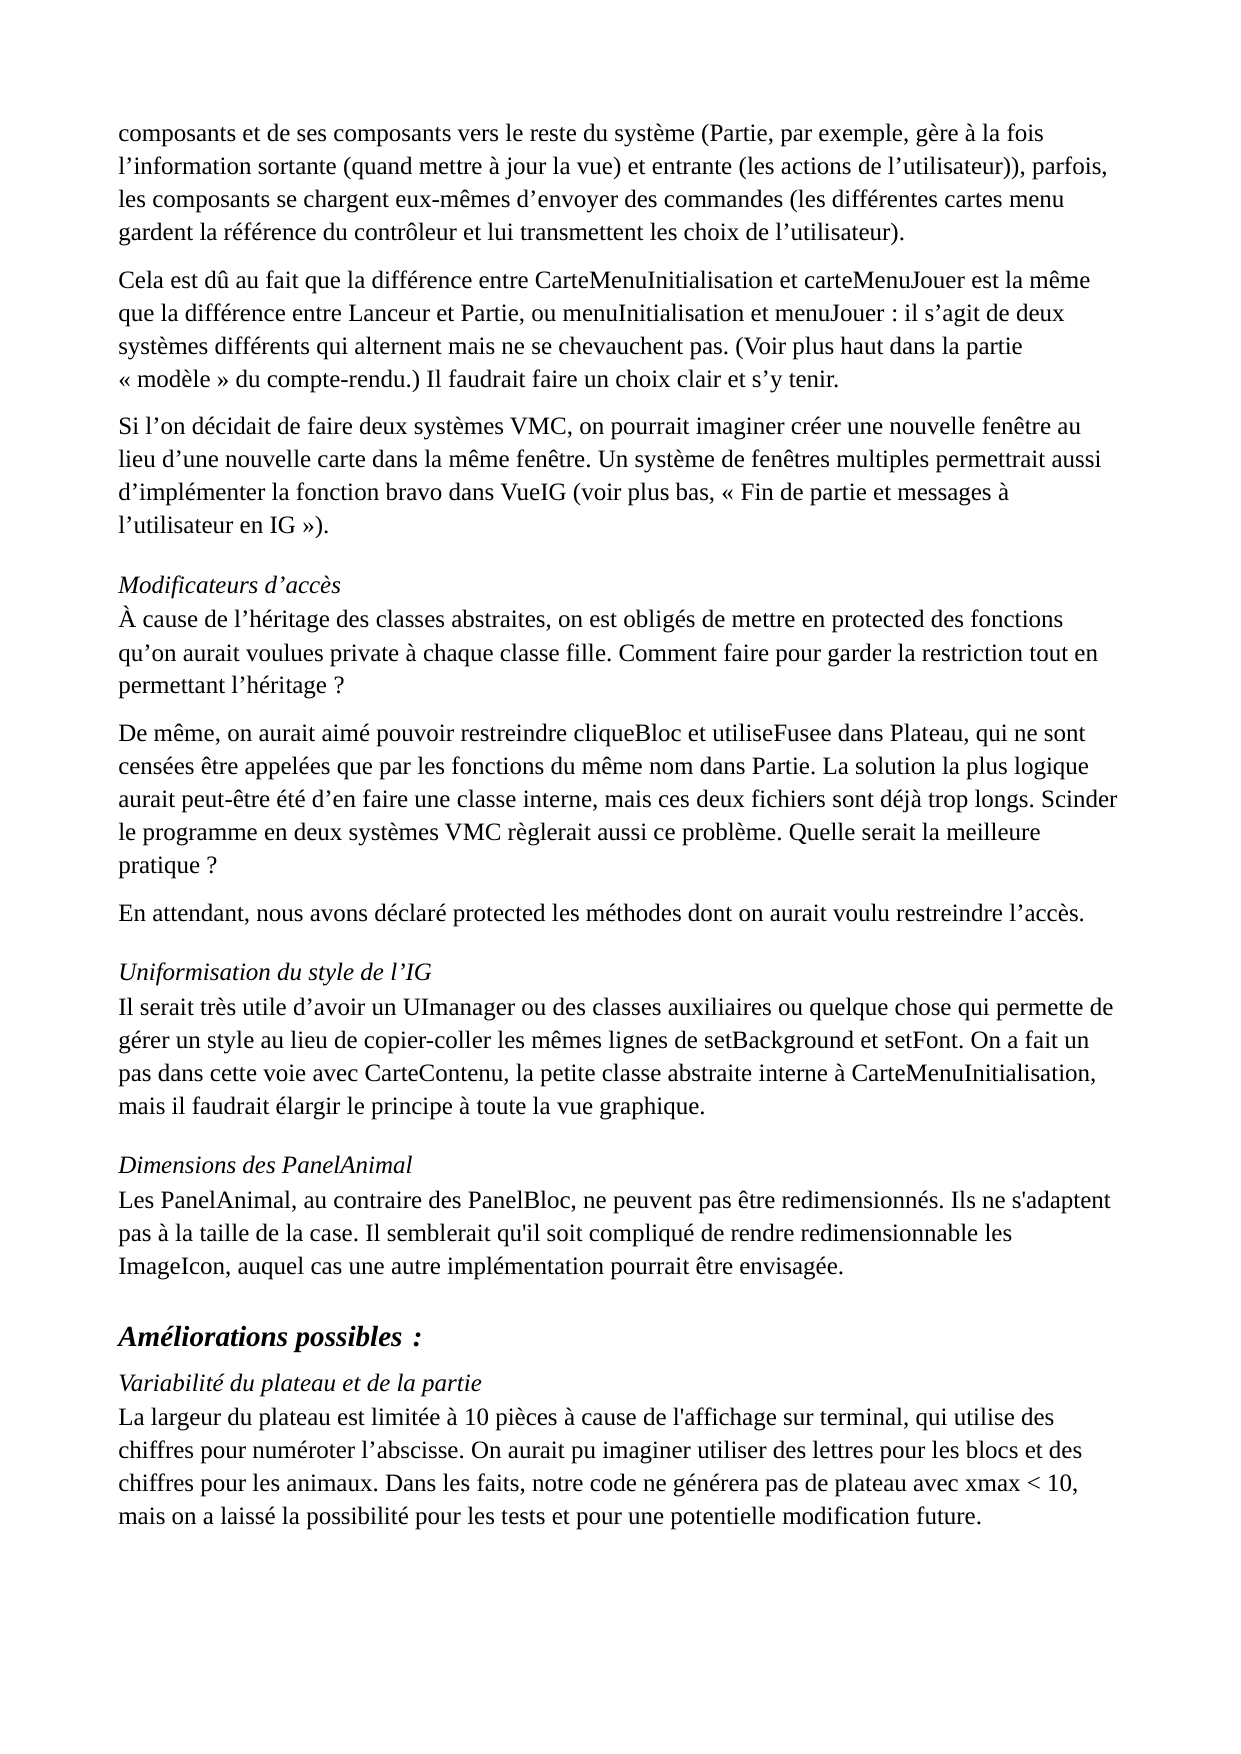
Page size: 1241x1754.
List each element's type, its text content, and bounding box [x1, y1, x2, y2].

text La largeur du plateau est limitée à 10 pièces à cause de l'affichage sur terminal, qui utilise des chiffres pour numéroter l’abscisse. On aurait pu imaginer utiliser des lettres pour les blocs et des chiffres pour les animaux. Dans les faits, notre code ne générera pas de plateau avec xmax < 10, mais on a laissé la possibilité pour les tests et pour une potentielle modification future. [118, 1402, 1122, 1530]
text À cause de l’héritage des classes abstraites, on est obligés de mettre en protected des fonctions qu’on aurait voulues private à chaque classe fille. Comment faire pour garder la restriction tout en permettant l’héritage ? [118, 604, 1122, 699]
text Les PanelAnimal, au contraire des PanelBloc, ne peuvent pas être redimensionnés. Ils ne s'adaptent pas à la taille de la case. Il semblerait qu'il soit compliqué de rendre redimensionnable les ImageIcon, auquel cas une autre implémentation pourrait être envisagée. [118, 1185, 1122, 1280]
subtitle Uniformisation du style de l’IG [118, 957, 1122, 986]
text En attendant, nous avons déclaré protected les méthodes dont on aurait voulu restreindre l’accès. [118, 898, 1122, 927]
text Si l’on décidait de faire deux systèmes VMC, on pourrait imaginer créer une nouvelle fenêtre au lieu d’une nouvelle carte dans la même fenêtre. Un système de fenêtres multiples permettrait aussi d’implémenter la fonction bravo dans VueIG (voir plus bas, « Fin de partie et messages à l’utilisateur en IG »). [118, 411, 1122, 539]
subtitle Modificateurs d’accès [118, 570, 1122, 599]
text Cela est dû au fait que la différence entre CarteMenuInitialisation et carteMenuJouer est la même que la différence entre Lanceur et Partie, ou menuInitialisation et menuJouer : il s’agit de deux systèmes différents qui alternent mais ne se chevauchent pas. (Voir plus haut dans la partie « modèle » du compte-rendu.) Il faudrait faire un choix clair et s’y tenir. [118, 265, 1122, 393]
text De même, on aurait aimé pouvoir restreindre cliqueBloc et utiliseFusee dans Plateau, qui ne sont censées être appelées que par les fonctions du même nom dans Partie. La solution la plus logique aurait peut-être été d’en faire une classe interne, mais ces deux fichiers sont déjà trop longs. Scinder le programme en deux systèmes VMC règlerait aussi ce problème. Quelle serait la meilleure pratique ? [118, 718, 1122, 879]
subtitle Améliorations possibles : [118, 1319, 1122, 1353]
text Il serait très utile d’avoir un UImanager ou des classes auxiliaires ou quelque chose qui permette de gérer un style au lieu de copier-coller les mêmes lignes de setBackground et setFont. On a fait un pas dans cette voie avec CarteContenu, la petite classe abstraite interne à CarteMenuInitialisation, mais il faudrait élargir le principe à toute la vue graphique. [118, 992, 1122, 1120]
subtitle Dimensions des PanelAnimal [118, 1150, 1122, 1179]
subtitle Variabilité du plateau et de la partie [118, 1368, 1122, 1396]
text composants et de ses composants vers le reste du système (Partie, par exemple, gère à la fois l’information sortante (quand mettre à jour la vue) et entrante (les actions de l’utilisateur)), parfois, les composants se chargent eux-mêmes d’envoyer des commandes (les différentes cartes menu gardent la référence du contrôleur et lui transmettent les choix de l’utilisateur). [118, 118, 1122, 246]
